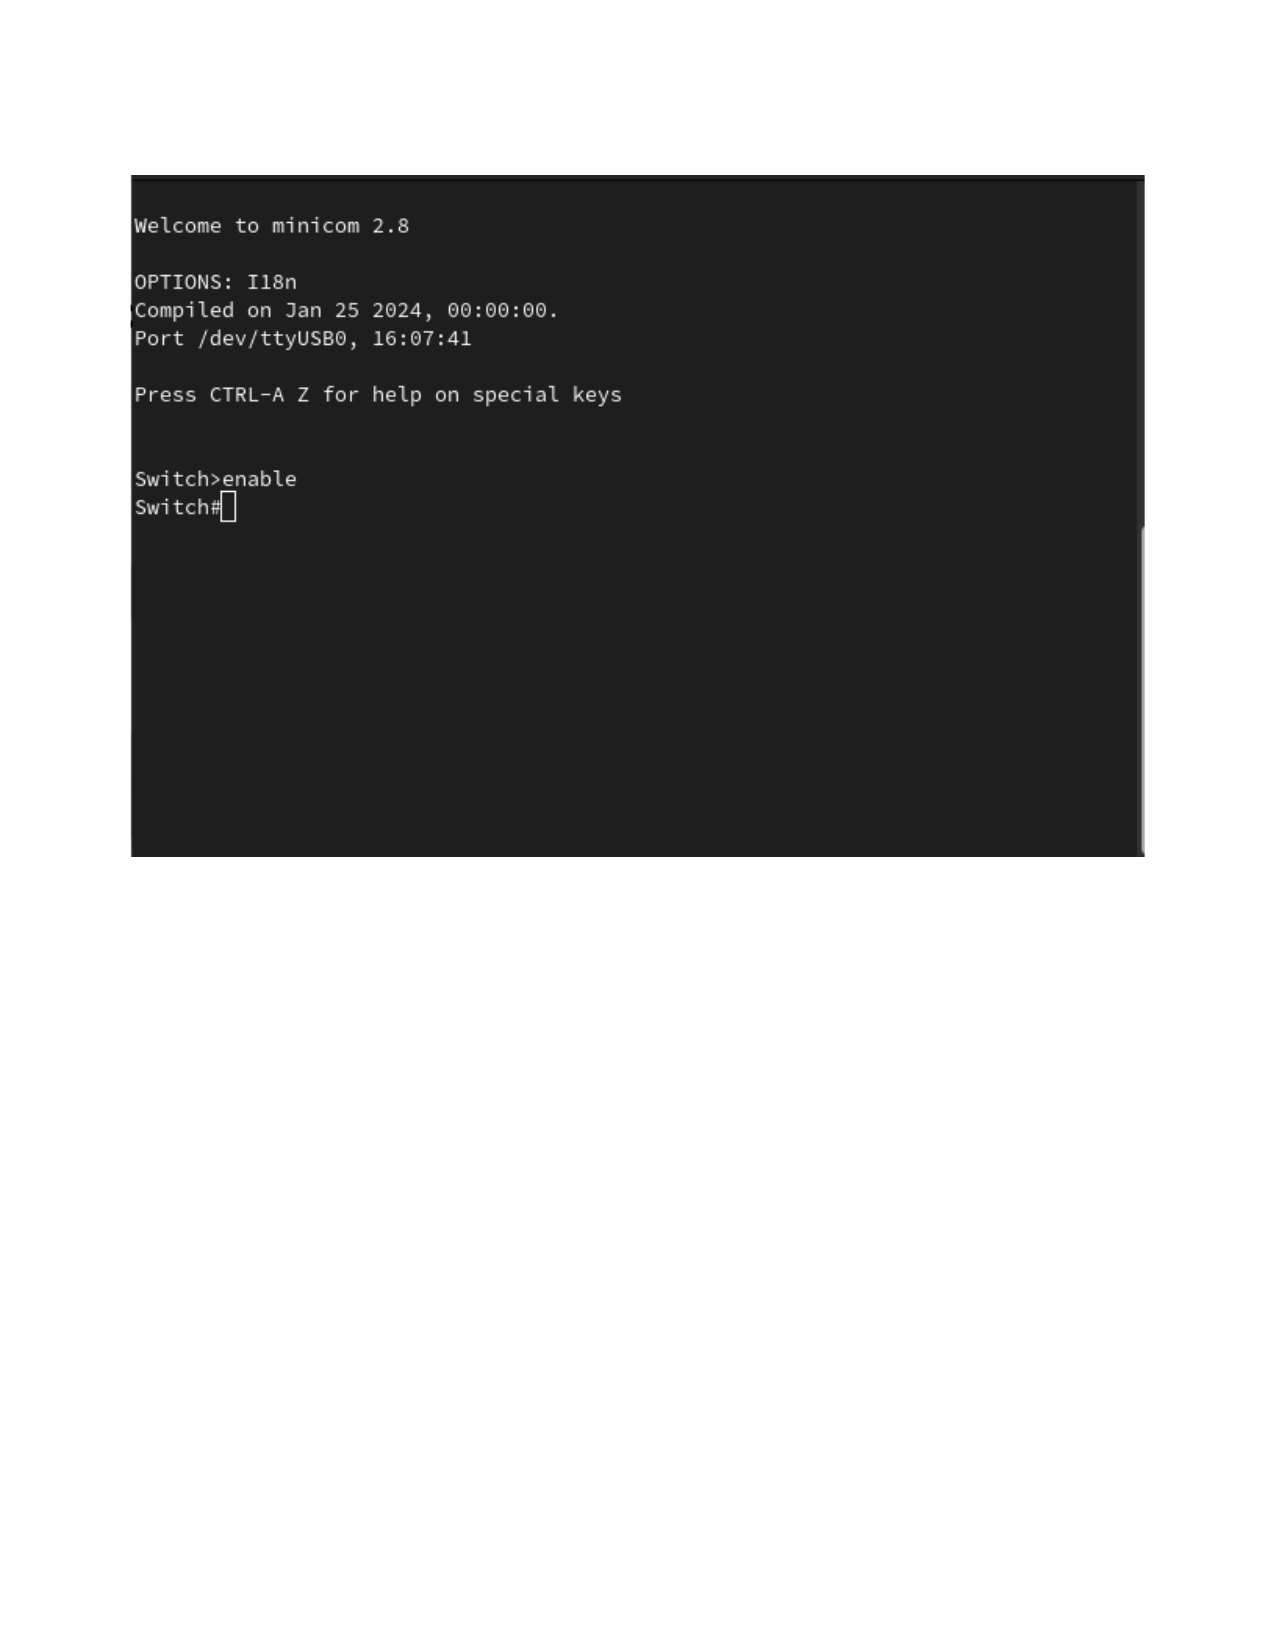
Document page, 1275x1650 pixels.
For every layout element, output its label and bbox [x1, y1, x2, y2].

picture [130, 175, 1145, 857]
